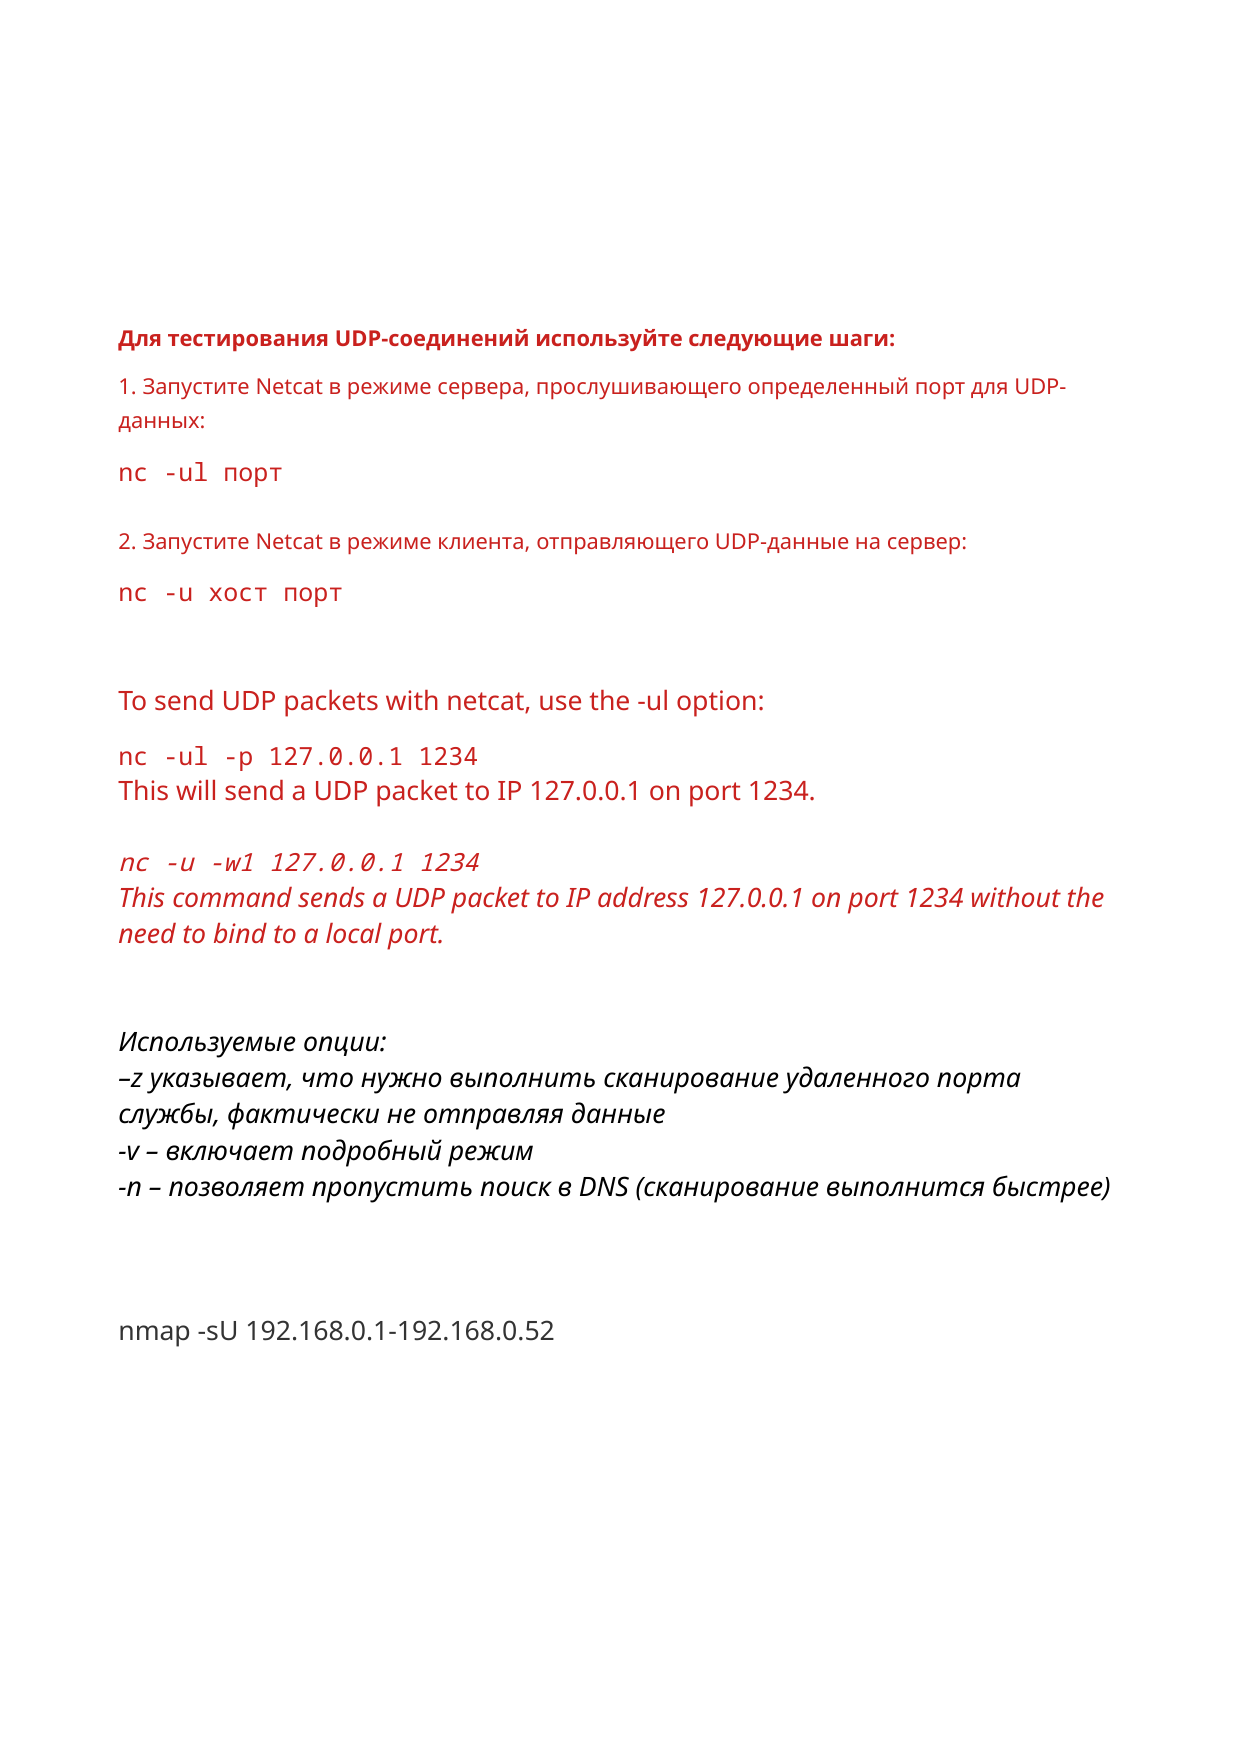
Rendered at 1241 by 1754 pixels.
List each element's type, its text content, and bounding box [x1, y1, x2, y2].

text nmap -sU 192.168.0.1-192.168.0.52 [118, 1312, 1122, 1348]
text nc -ul порт [118, 454, 1122, 488]
text nc -ul -p 127.0.0.1 1234 [118, 738, 1122, 772]
text nc -u -w1 127.0.0.1 1234 [118, 844, 1122, 878]
text This command sends a UDP packet to IP address 127.0.0.1 on port 1234 without the need to bind to a local port. [118, 878, 1122, 951]
text This will send a UDP packet to IP 127.0.0.1 on port 1234. [118, 772, 1122, 808]
text 2. Запустите Netcat в режиме клиента, отправляющего UDP-данные на сервер: [118, 526, 1122, 556]
text To send UDP packets with netcat, use the -ul option: [118, 682, 1122, 718]
text Для тестирования UDP-соединений используйте следующие шаги: [118, 322, 1122, 352]
text -v – включает подробный режим [118, 1132, 1122, 1168]
text 1. Запустите Netcat в режиме сервера, прослушивающего определенный порт для UDP-данных: [118, 371, 1122, 435]
text nc -u хост порт [118, 575, 1122, 609]
text Используемые опции: [118, 1023, 1122, 1059]
text -n – позволяет пропустить поиск в DNS (сканирование выполнится быстрее) [118, 1168, 1122, 1204]
text –z указывает, что нужно выполнить сканирование удаленного порта службы, фактически не отправляя данные [118, 1059, 1122, 1132]
